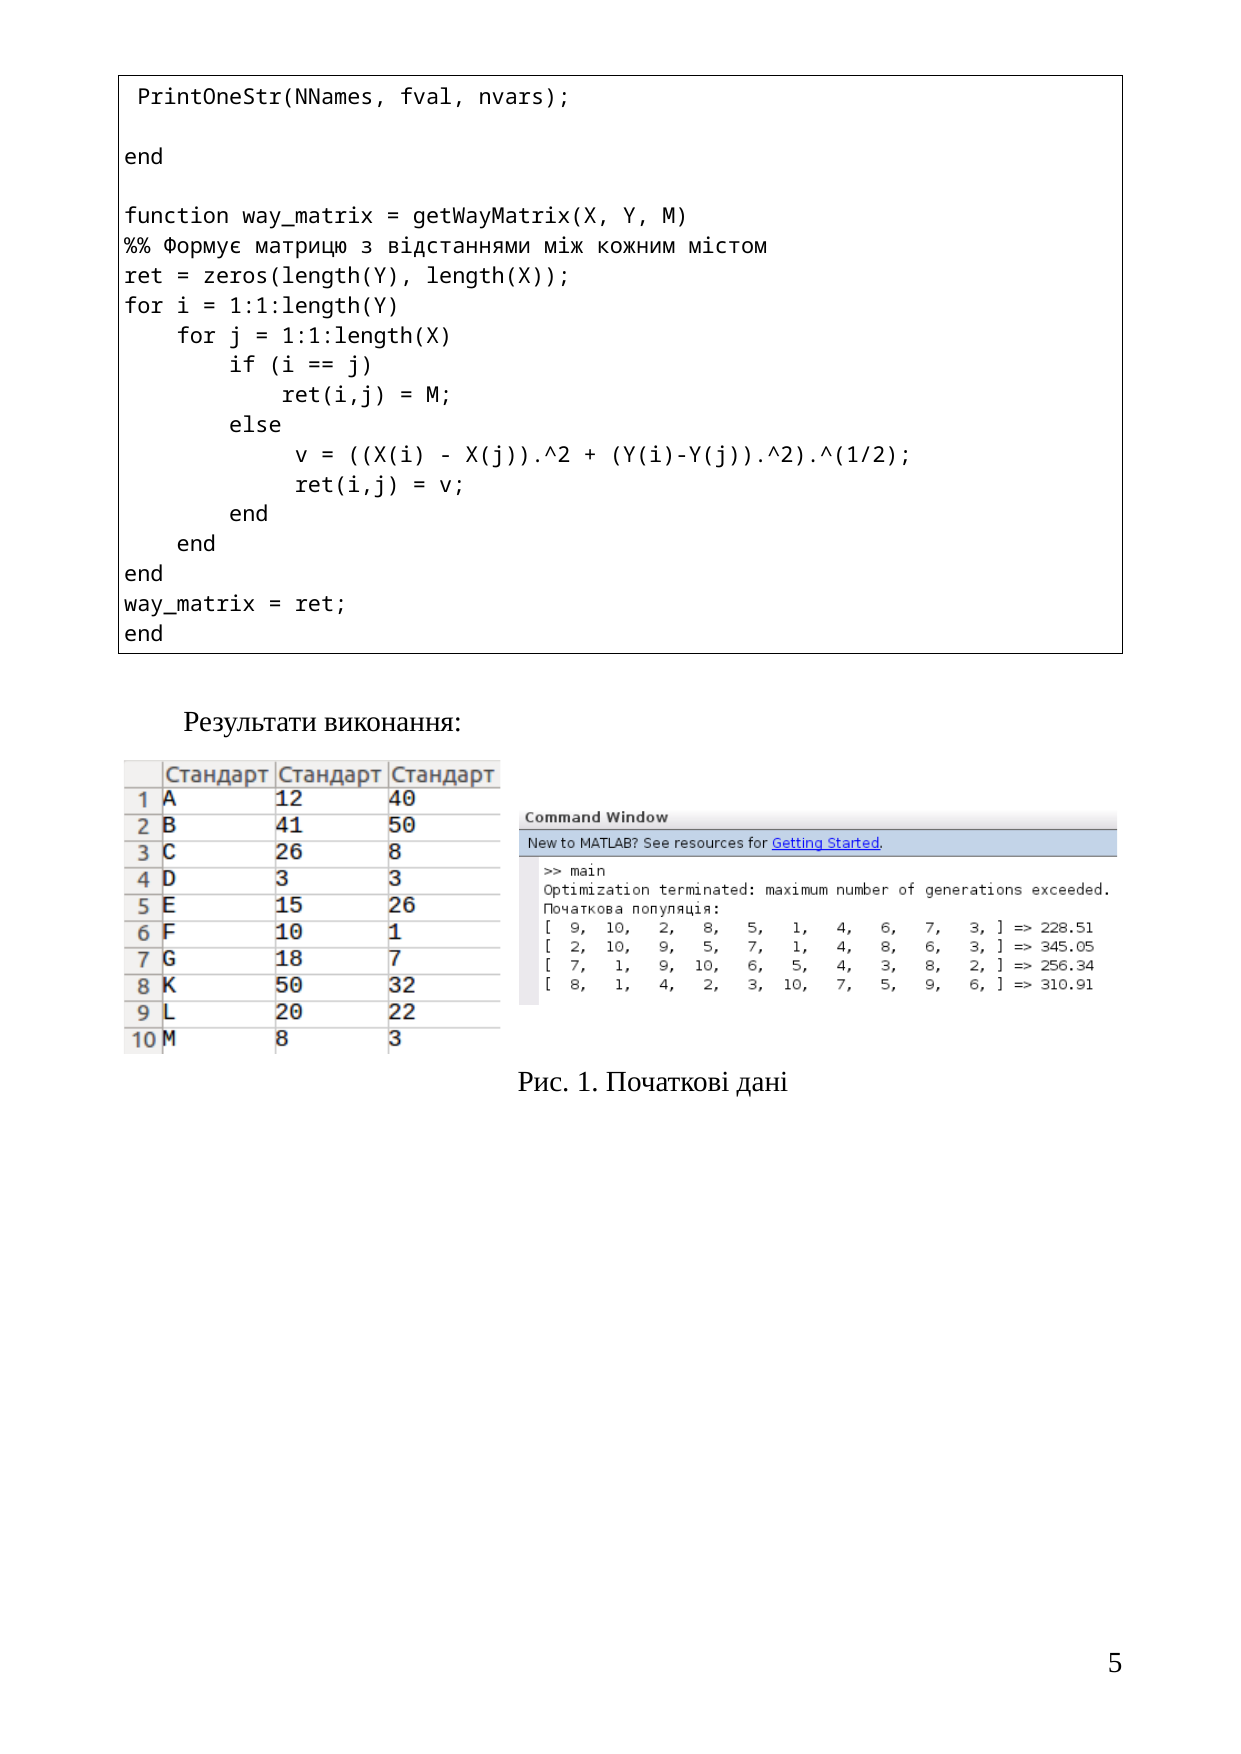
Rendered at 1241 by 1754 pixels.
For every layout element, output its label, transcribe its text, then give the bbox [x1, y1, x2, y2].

text Рис. 1. Початкові дані [118, 1064, 1122, 1098]
table_header [514, 754, 1123, 1064]
table_header [118, 754, 513, 1064]
table_cell PrintOneStr(NNames, fval, nvars); end function way_matrix = getWayMatrix(X, Y, M) %% Формує матрицю з відстаннями між кожним містом ret = zeros(length(Y), length(X)); for i = 1:1:length(Y) for j = 1:1:length(X) if (i == j) ret(i,j) = M; else v = ((X(i) - X(j)).^2 + (Y(i)-Y(j)).^2).^(1/2); ret(i,j) = v; end end end way_matrix = ret; end [119, 76, 1122, 653]
text Результати виконання: [118, 704, 1122, 737]
